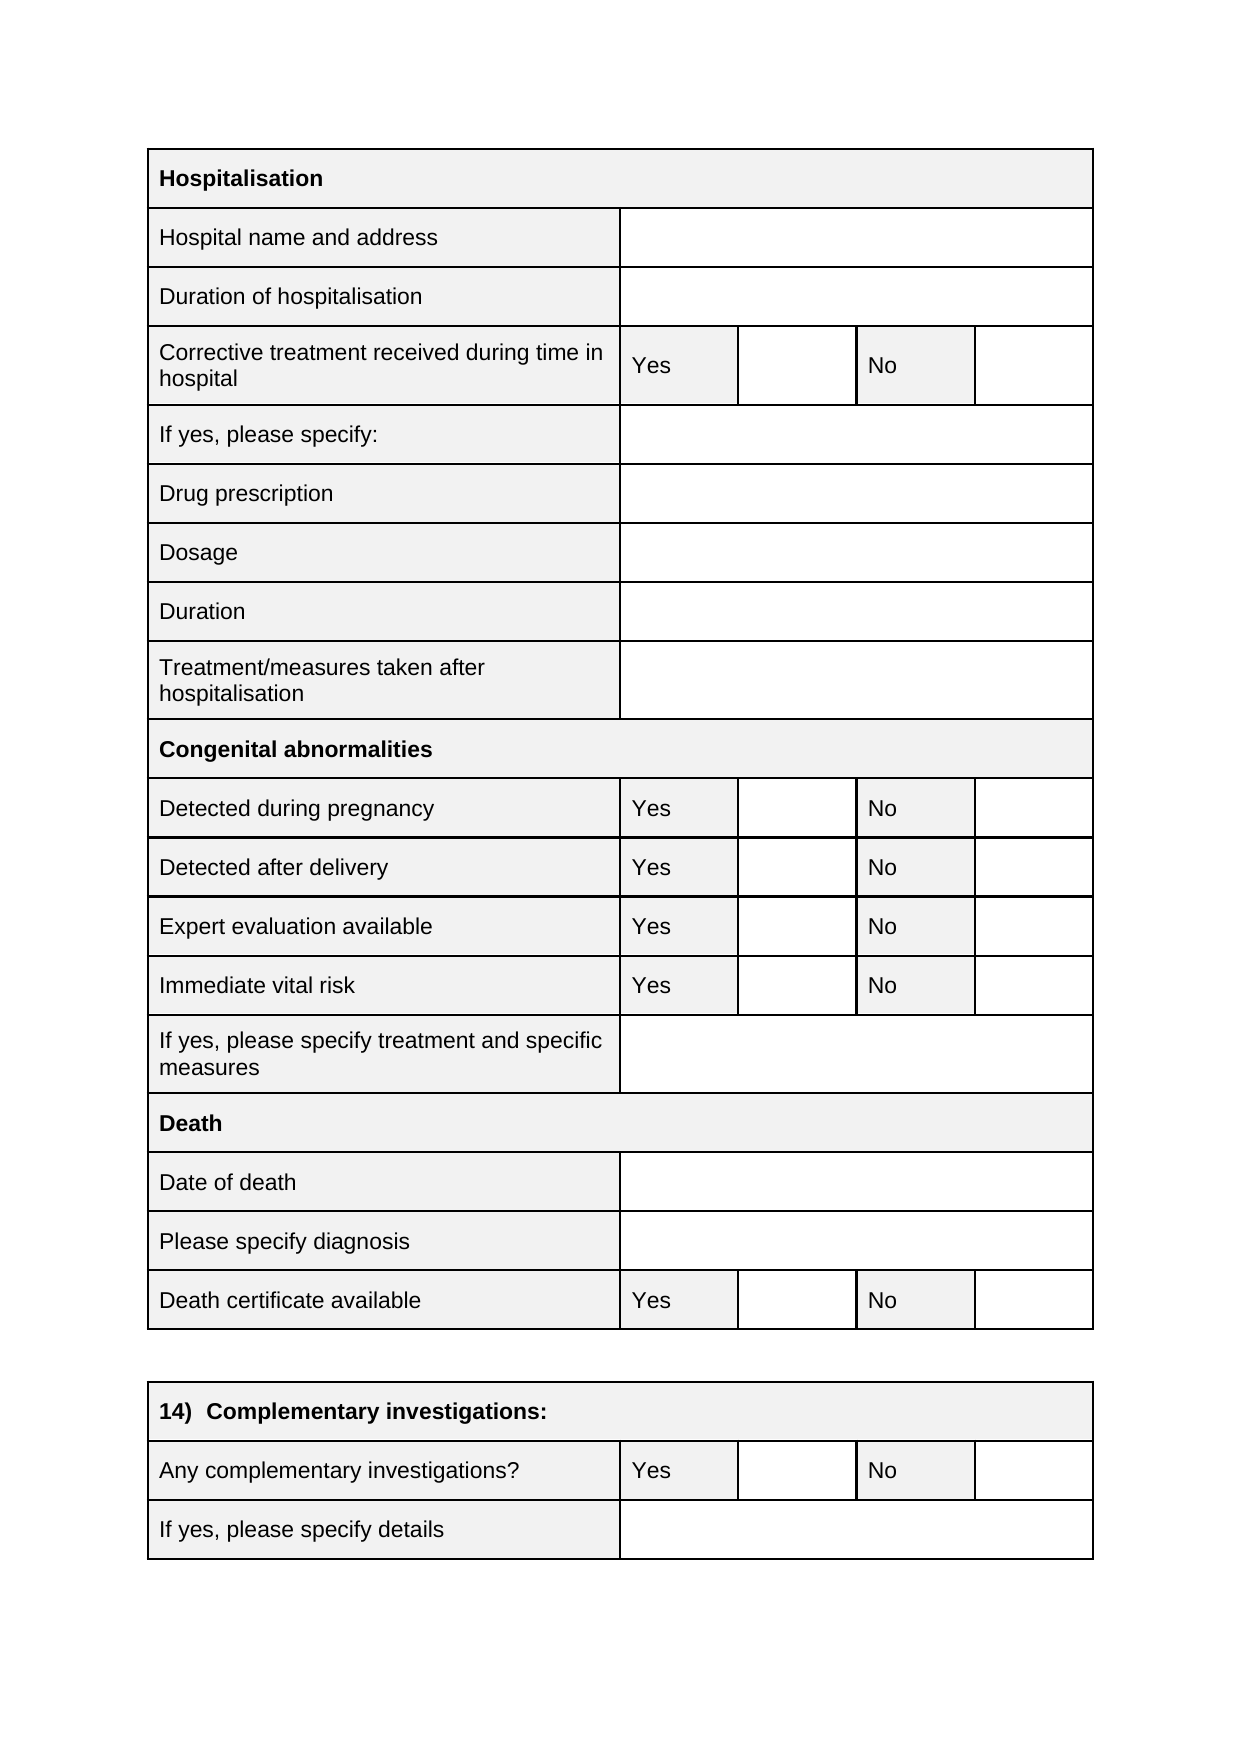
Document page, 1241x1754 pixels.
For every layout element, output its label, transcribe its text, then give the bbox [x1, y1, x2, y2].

table_cell Date of death [149, 1153, 619, 1210]
table_cell [739, 1442, 855, 1499]
table_cell Yes [621, 839, 737, 895]
table_cell [976, 898, 1092, 954]
table_cell [976, 779, 1092, 836]
table_cell Yes [621, 779, 737, 836]
table_cell No [858, 327, 974, 403]
table_cell [621, 524, 1092, 581]
table_cell Death [149, 1094, 1092, 1151]
table_cell Yes [621, 327, 737, 403]
table_cell Duration [149, 583, 619, 640]
table_cell No [858, 898, 974, 954]
table_cell Please specify diagnosis [149, 1212, 619, 1269]
table_cell Corrective treatment received during time in hospital [149, 327, 619, 403]
table_cell [621, 1153, 1092, 1210]
table_cell Treatment/measures taken after hospitalisation [149, 642, 619, 718]
table_cell Yes [621, 898, 737, 954]
table_cell Death certificate available [149, 1271, 619, 1328]
table_cell [621, 583, 1092, 640]
table_cell No [858, 779, 974, 836]
table_cell Dosage [149, 524, 619, 581]
table_cell [739, 839, 855, 895]
table_cell No [858, 957, 974, 1013]
table_cell [621, 209, 1092, 266]
table_cell [976, 957, 1092, 1013]
table_cell [739, 898, 855, 954]
table_cell [621, 1016, 1092, 1092]
table_cell If yes, please specify treatment and specific measures [149, 1016, 619, 1092]
table_cell If yes, please specify details [149, 1501, 619, 1558]
table_cell Detected during pregnancy [149, 779, 619, 836]
table_cell [621, 406, 1092, 462]
table_cell [739, 1271, 855, 1328]
table_cell Yes [621, 1442, 737, 1499]
table_cell Yes [621, 957, 737, 1013]
table_cell [739, 957, 855, 1013]
table_cell [621, 268, 1092, 325]
table_cell If yes, please specify: [149, 406, 619, 462]
table_cell Detected after delivery [149, 839, 619, 895]
table_cell [621, 465, 1092, 522]
table_cell [976, 1442, 1092, 1499]
table_cell No [858, 1271, 974, 1328]
table_cell [739, 779, 855, 836]
table_cell [976, 839, 1092, 895]
table_header Complementary investigations: [149, 1383, 1092, 1439]
table_cell Duration of hospitalisation [149, 268, 619, 325]
table_cell Expert evaluation available [149, 898, 619, 954]
table_cell No [858, 839, 974, 895]
table_cell Any complementary investigations? [149, 1442, 619, 1499]
table_cell [976, 1271, 1092, 1328]
table_cell [739, 327, 855, 403]
table_cell Congenital abnormalities [149, 720, 1092, 777]
table_cell Yes [621, 1271, 737, 1328]
table_cell Hospitalisation [149, 150, 1092, 207]
table_cell [976, 327, 1092, 403]
table_cell Drug prescription [149, 465, 619, 522]
table_cell Hospital name and address [149, 209, 619, 266]
table_cell [621, 642, 1092, 718]
table_cell Immediate vital risk [149, 957, 619, 1013]
table_cell [621, 1212, 1092, 1269]
table_cell No [858, 1442, 974, 1499]
table_cell [621, 1501, 1092, 1558]
